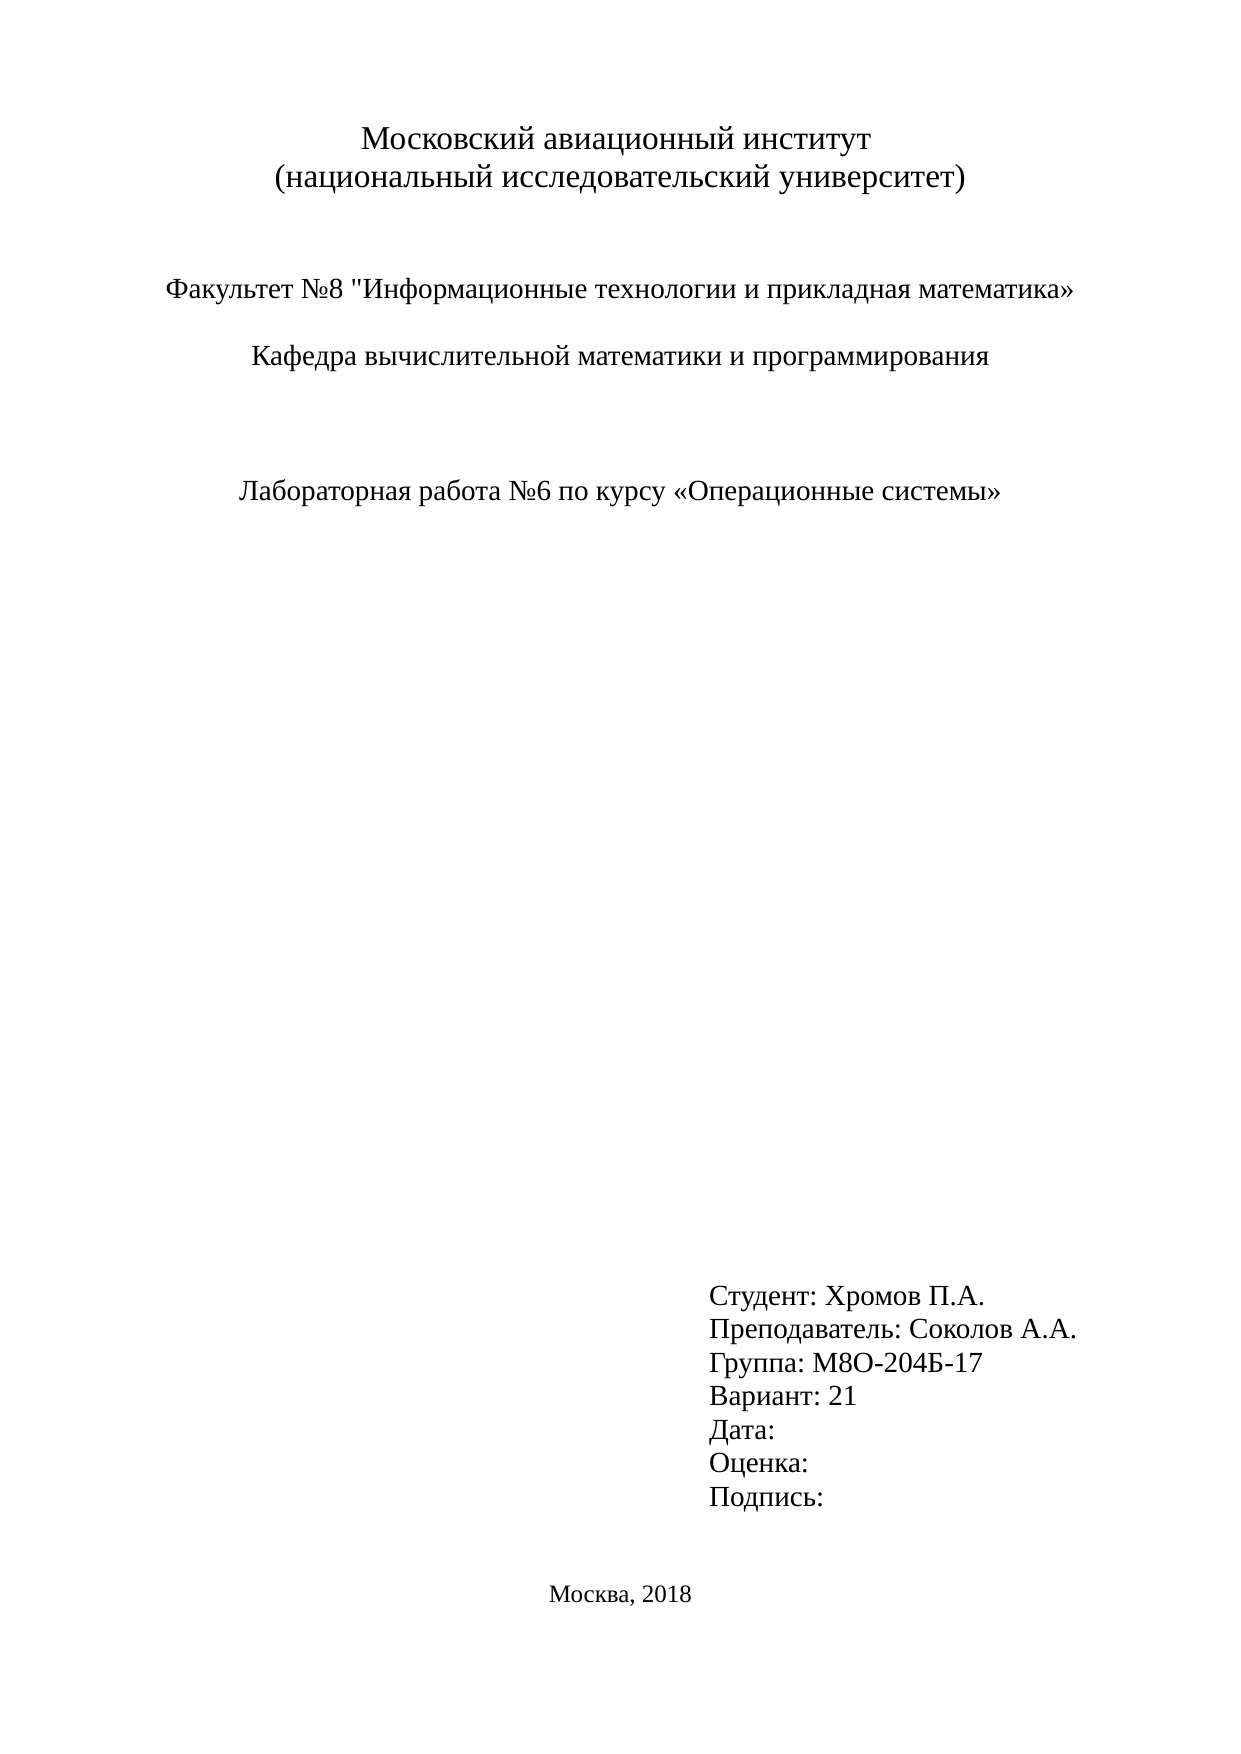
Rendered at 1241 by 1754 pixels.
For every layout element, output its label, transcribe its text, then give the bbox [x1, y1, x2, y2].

text Кафедра вычислительной математики и программирования [118, 338, 1122, 372]
text Лабораторная работа №6 по курсу «Операционные системы» [118, 473, 1122, 506]
text Факультет №8 "Информационные технологии и прикладная математика» [118, 271, 1122, 305]
text Московский авиационный институт [118, 118, 1122, 156]
text Москва, 2018 [118, 1579, 1122, 1608]
text Подпись: [192, 1479, 1122, 1512]
text Преподаватель: Соколов А.А. [192, 1311, 1122, 1345]
text Дата: [192, 1412, 1122, 1445]
text Оценка: [192, 1445, 1122, 1479]
text (национальный исследовательский университет) [118, 156, 1122, 195]
text Студент: Хромов П.А. [192, 1278, 1122, 1311]
text Вариант: 21 [192, 1378, 1122, 1412]
text Группа: М8О-204Б-17 [192, 1345, 1122, 1378]
